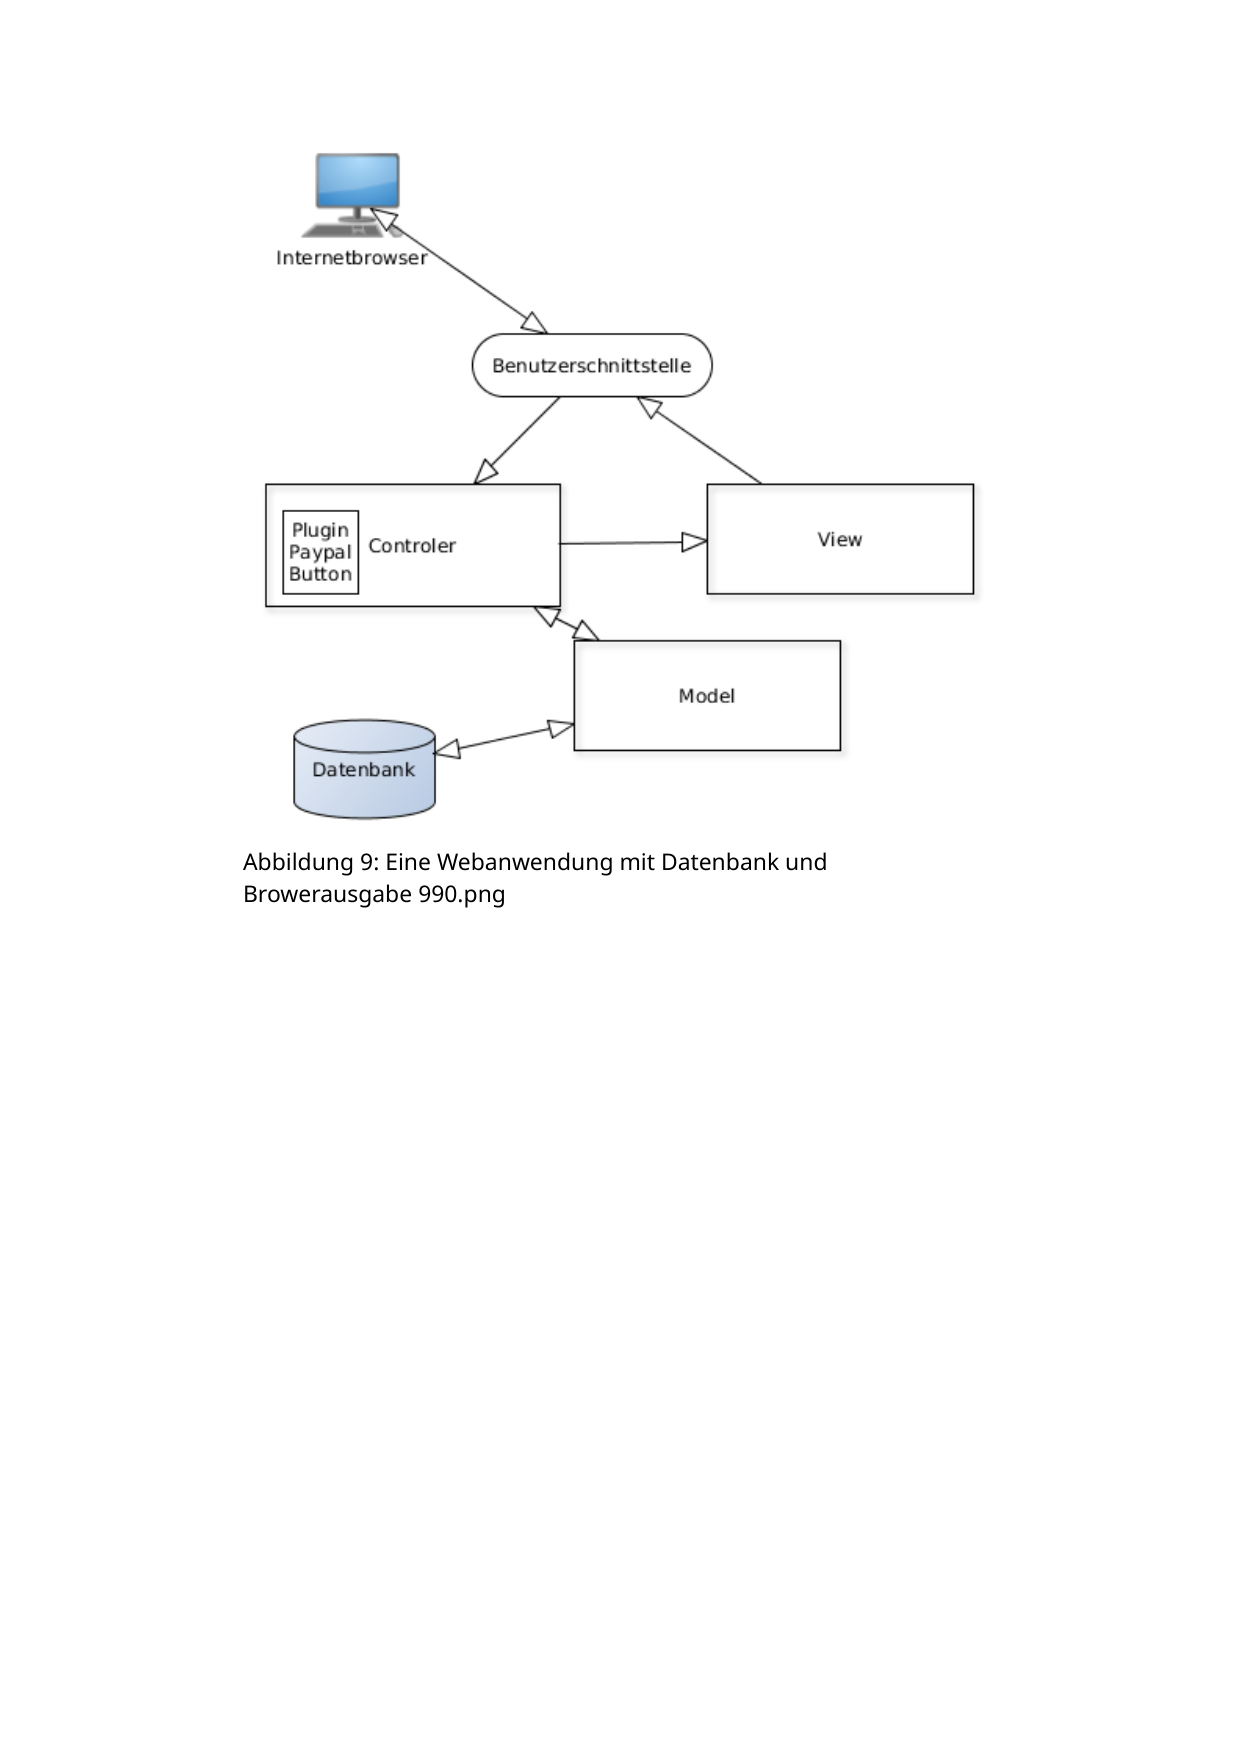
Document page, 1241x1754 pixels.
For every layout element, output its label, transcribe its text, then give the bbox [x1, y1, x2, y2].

picture [242, 130, 998, 847]
text Abbildung 9: Eine Webanwendung mit Datenbank und Browerausgabe 990.png [243, 847, 997, 909]
